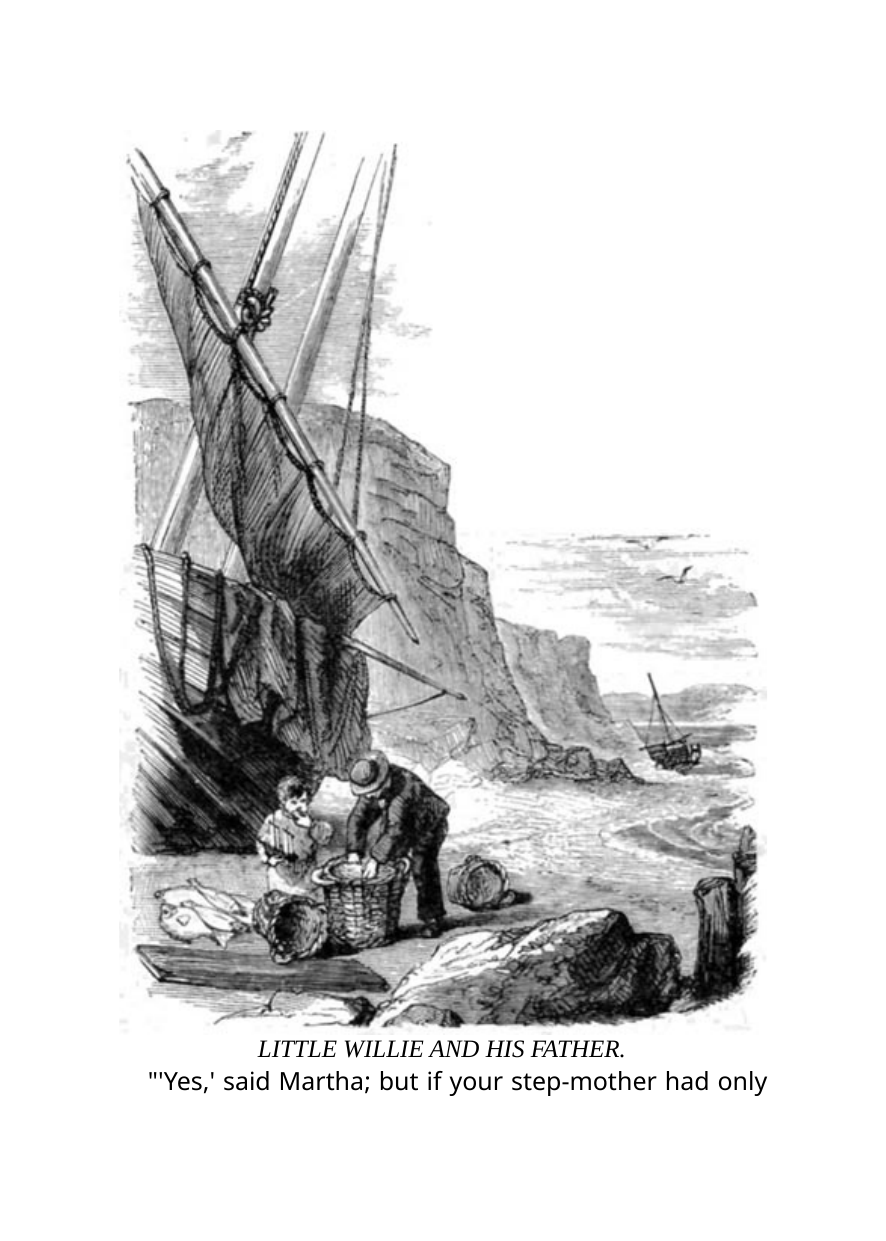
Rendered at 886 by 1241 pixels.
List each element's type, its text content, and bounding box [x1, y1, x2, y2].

picture [119, 130, 768, 1035]
text LITTLE WILLIE AND HIS FATHER. [119, 1035, 767, 1063]
text "'Yes,' said Martha; but if your step-mother had only [118, 118, 768, 1097]
